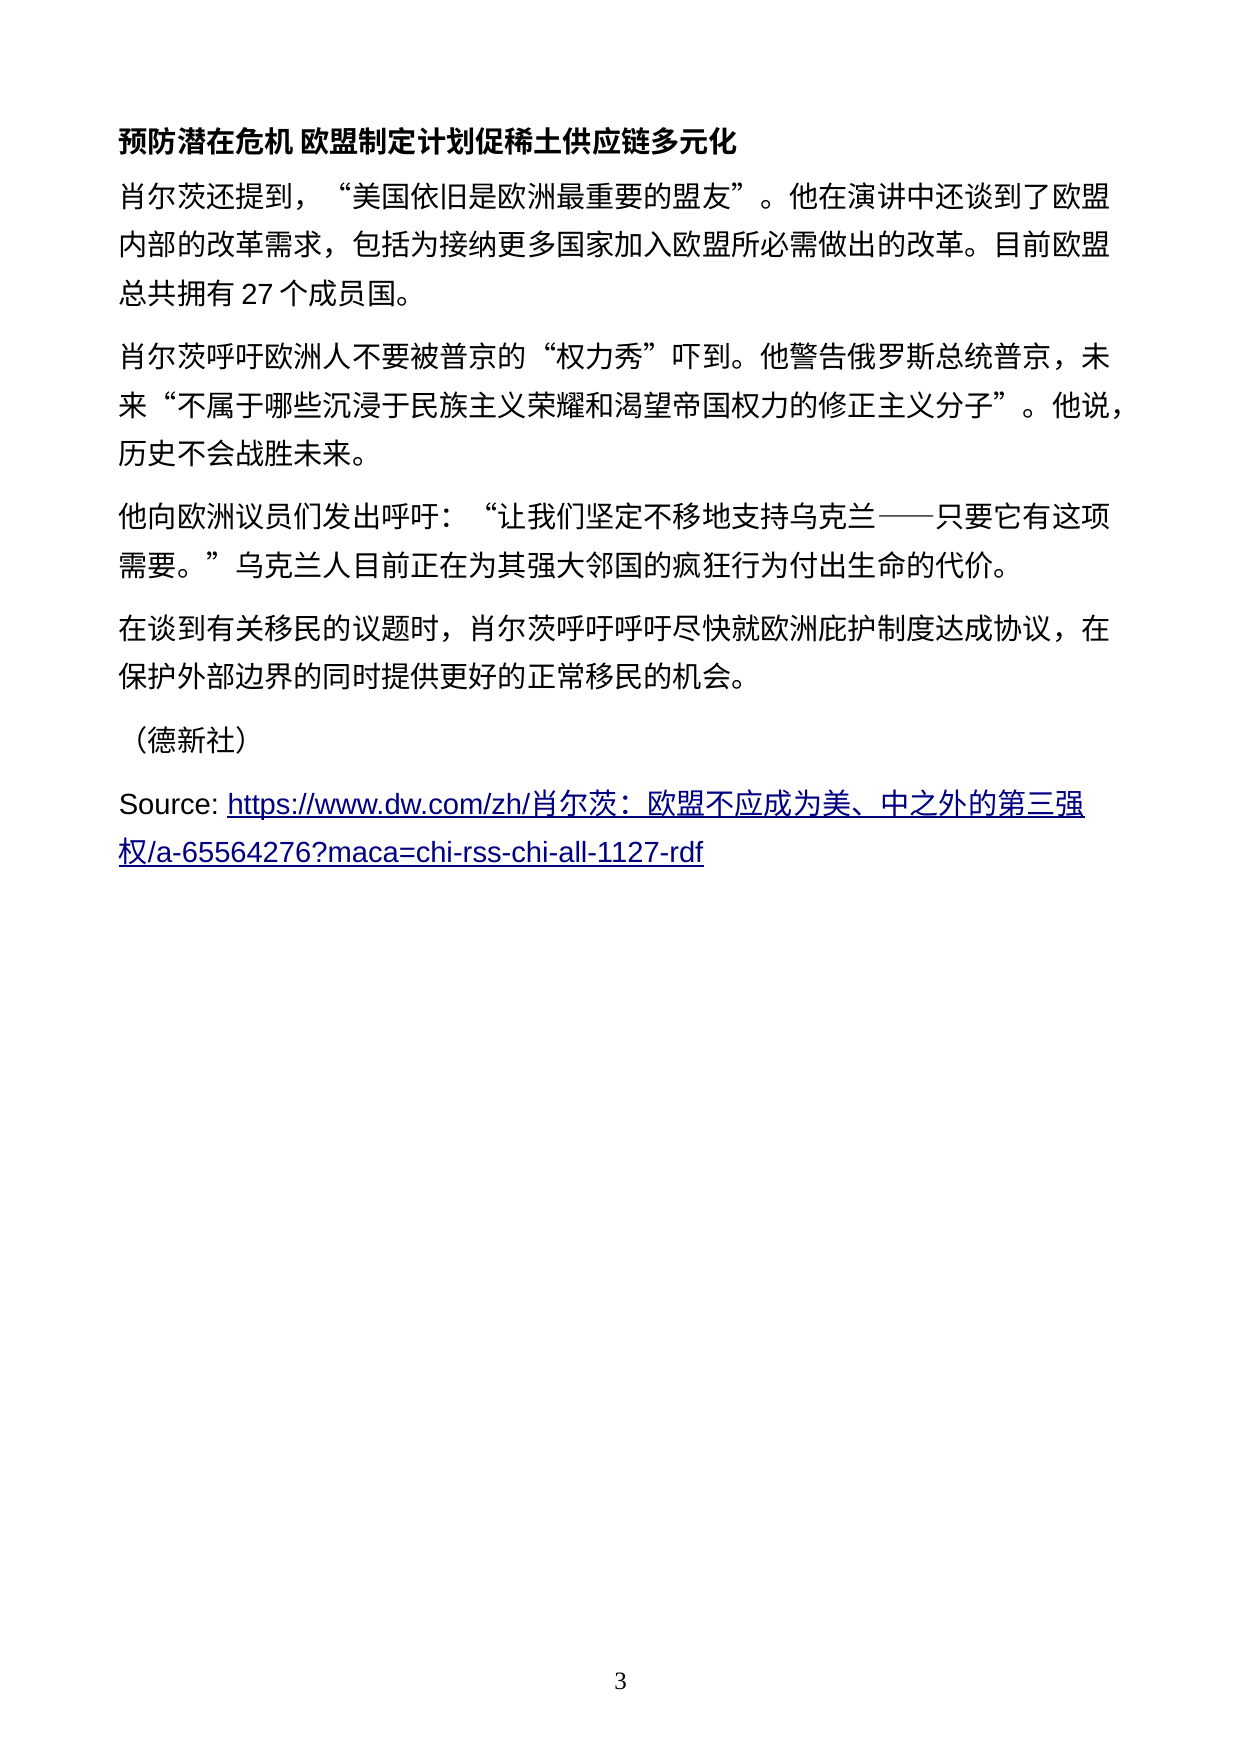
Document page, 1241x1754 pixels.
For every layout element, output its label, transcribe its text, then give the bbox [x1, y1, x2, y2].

text 在谈到有关移民的议题时，肖尔茨呼吁呼吁尽快就欧洲庇护制度达成协议，在保护外部边界的同时提供更好的正常移民的机会。 [118, 605, 1122, 696]
text Source: https://www.dw.com/zh/肖尔茨：欧盟不应成为美、中之外的第三强权/a-65564276?maca=chi-rss-chi-all-1127-rdf [118, 780, 1122, 871]
text 肖尔茨还提到，“美国依旧是欧洲最重要的盟友”。他在演讲中还谈到了欧盟内部的改革需求，包括为接纳更多国家加入欧盟所必需做出的改革。目前欧盟总共拥有27个成员国。 [118, 173, 1122, 313]
subtitle 预防潜在危机 欧盟制定计划促稀土供应链多元化 [118, 118, 1122, 161]
text （德新社） [118, 717, 1122, 759]
text 他向欧洲议员们发出呼吁：“让我们坚定不移地支持乌克兰——只要它有这项需要。”乌克兰人目前正在为其强大邻国的疯狂行为付出生命的代价。 [118, 494, 1122, 584]
text 肖尔茨呼吁欧洲人不要被普京的“权力秀”吓到。他警告俄罗斯总统普京，未来“不属于哪些沉浸于民族主义荣耀和渴望帝国权力的修正主义分子”。他说，历史不会战胜未来。 [118, 333, 1122, 473]
